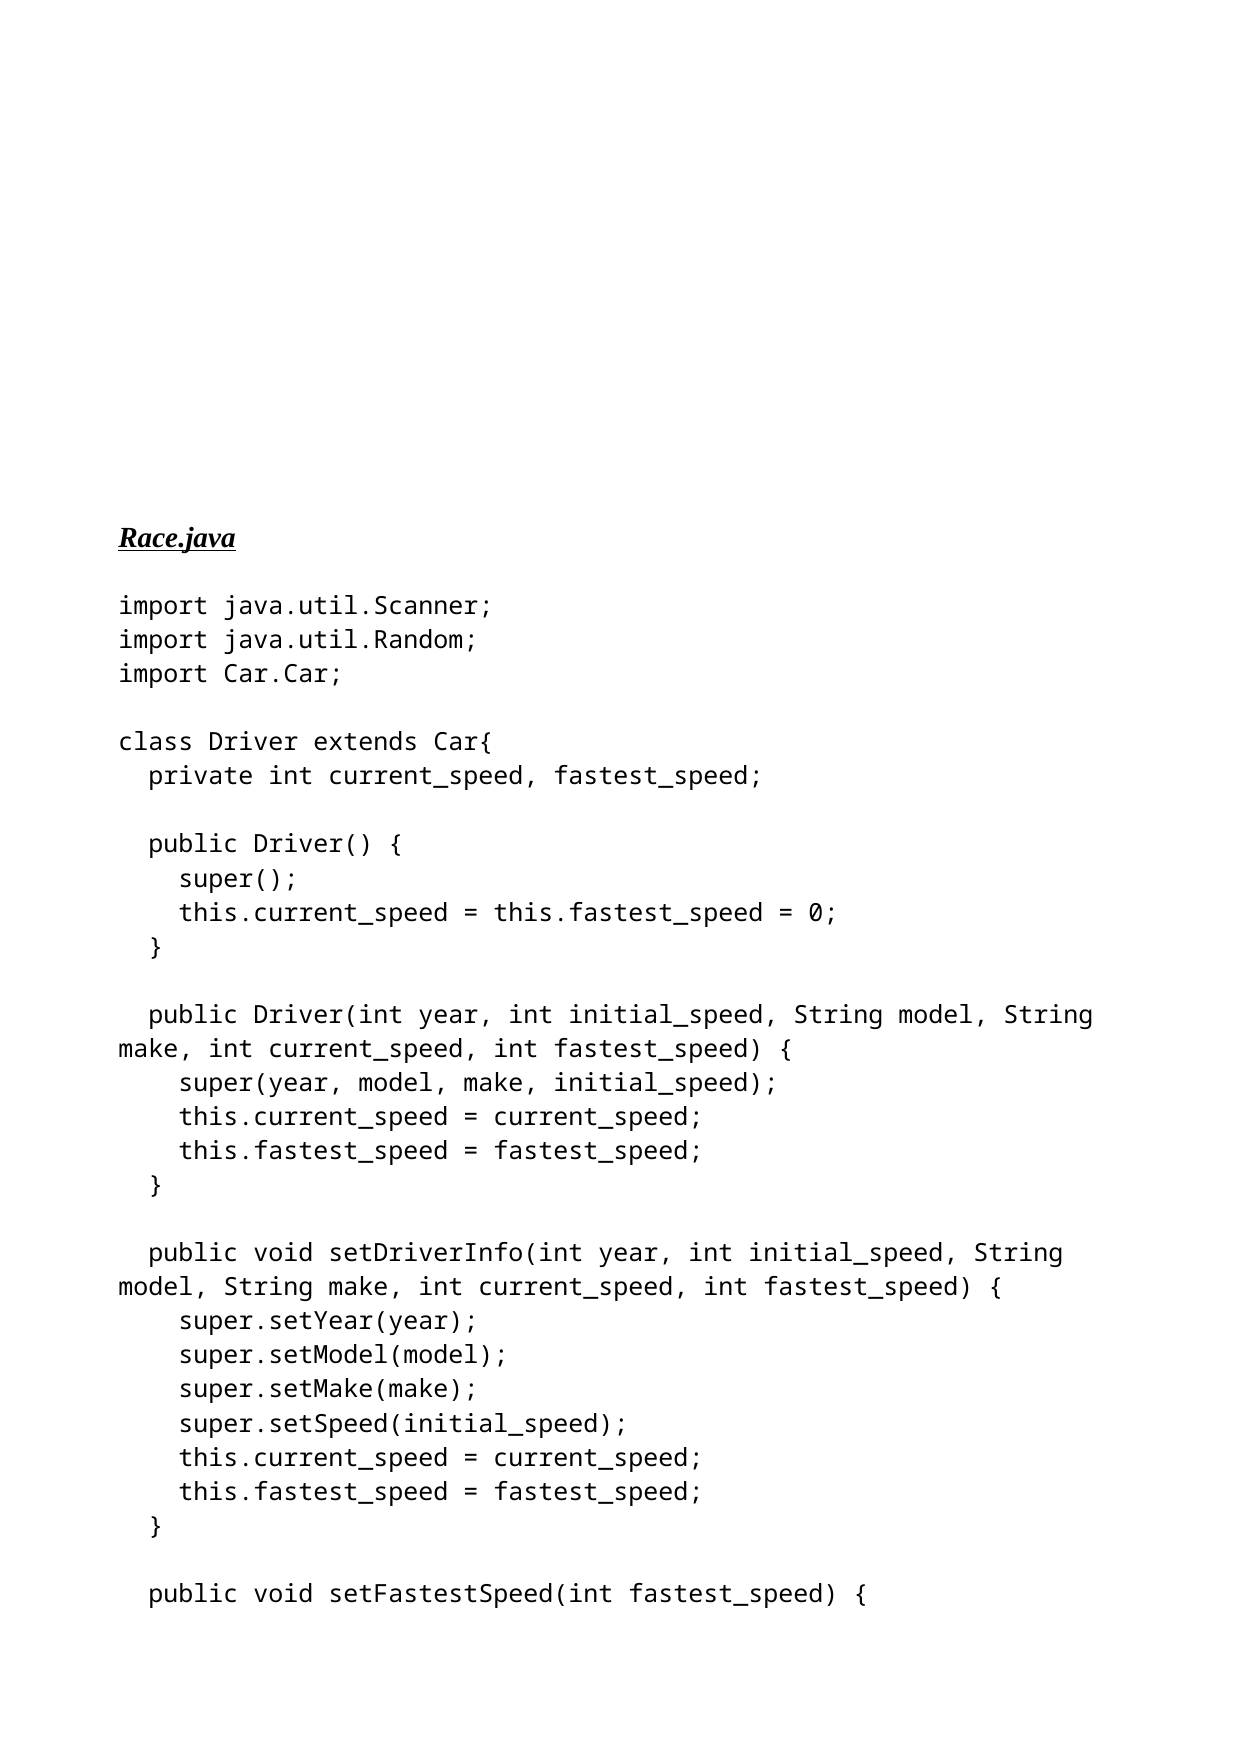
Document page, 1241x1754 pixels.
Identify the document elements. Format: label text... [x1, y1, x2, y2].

text public Driver(int year, int initial_speed, String model, String make, int current_speed, int fastest_speed) { [118, 996, 1122, 1064]
text import Car.Car; [118, 656, 1122, 690]
text } [118, 1167, 1122, 1201]
text this.fastest_speed = fastest_speed; [118, 1473, 1122, 1507]
text this.fastest_speed = fastest_speed; [118, 1133, 1122, 1167]
text private int current_speed, fastest_speed; [118, 758, 1122, 792]
text super.setSpeed(initial_speed); [118, 1405, 1122, 1439]
text } [118, 1507, 1122, 1541]
text public Driver() { [118, 826, 1122, 860]
text public void setDriverInfo(int year, int initial_speed, String model, String make, int current_speed, int fastest_speed) { [118, 1235, 1122, 1303]
text this.current_speed = current_speed; [118, 1439, 1122, 1473]
text import java.util.Scanner; [118, 588, 1122, 622]
text this.current_speed = this.fastest_speed = 0; [118, 894, 1122, 928]
text import java.util.Random; [118, 622, 1122, 656]
text Race.java [118, 521, 1122, 554]
text super.setMake(make); [118, 1371, 1122, 1405]
text } [118, 928, 1122, 962]
text super.setYear(year); [118, 1303, 1122, 1337]
text super.setModel(model); [118, 1337, 1122, 1371]
text super(); [118, 860, 1122, 894]
text super(year, model, make, initial_speed); [118, 1064, 1122, 1099]
text this.current_speed = current_speed; [118, 1099, 1122, 1133]
text class Driver extends Car{ [118, 724, 1122, 758]
text public void setFastestSpeed(int fastest_speed) { [118, 1576, 1122, 1609]
